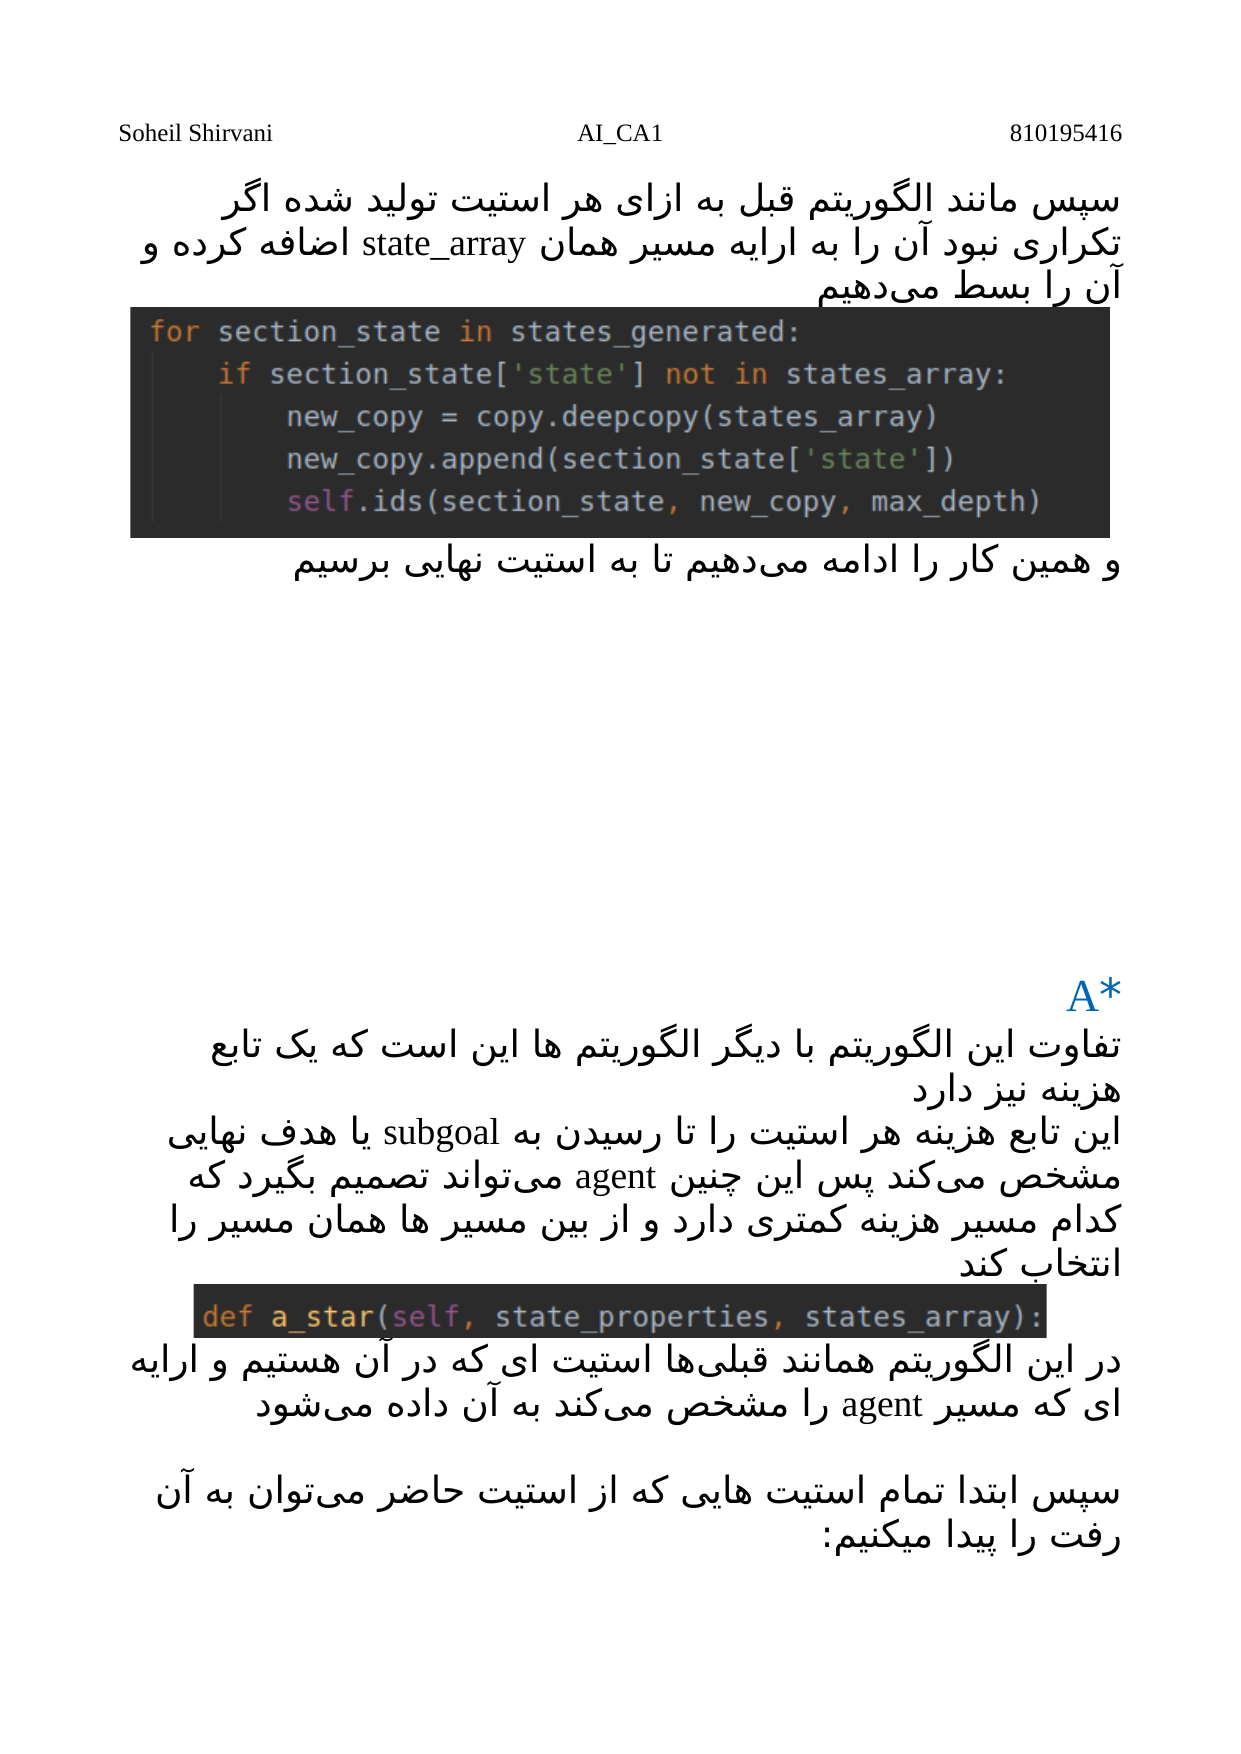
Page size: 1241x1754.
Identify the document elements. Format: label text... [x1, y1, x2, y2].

text این تابع هزینه هر استیت را تا رسیدن به subgoal یا هدف نهایی مشخص می‌کند پس این چنین agent می‌تواند تصمیم بگیرد که کدام مسیر هزینه کمتری دارد و از بین مسیر ها همان مسیر را انتخاب کند [118, 1110, 1122, 1285]
picture [193, 1284, 1047, 1338]
text سپس مانند الگوریتم قبل به ازای هر استیت تولید شده اگر تکراری نبود آن را به ارایه مسیر همان state_array اضافه کرده و آن را بسط می‌دهیم [118, 176, 1122, 307]
text تفاوت این الگوریتم با دیگر الگوریتم ها این است که یک تابع هزینه نیز دارد [118, 1022, 1122, 1110]
text *A [118, 969, 1122, 1022]
text و همین کار را ادامه می‌دهیم تا به استیت نهایی برسیم [118, 307, 1122, 581]
text در این الگوریتم همانند قبلی‌ها استیت ای که در آن هستیم و ارایه ای که مسیر agent را مشخص می‌کند به آن داده می‌شود [118, 1285, 1122, 1425]
text سپس ابتدا تمام استیت هایی که از استیت حاضر می‌توان به آن رفت را پیدا میکنیم: [118, 1468, 1122, 1556]
picture [130, 307, 1110, 538]
